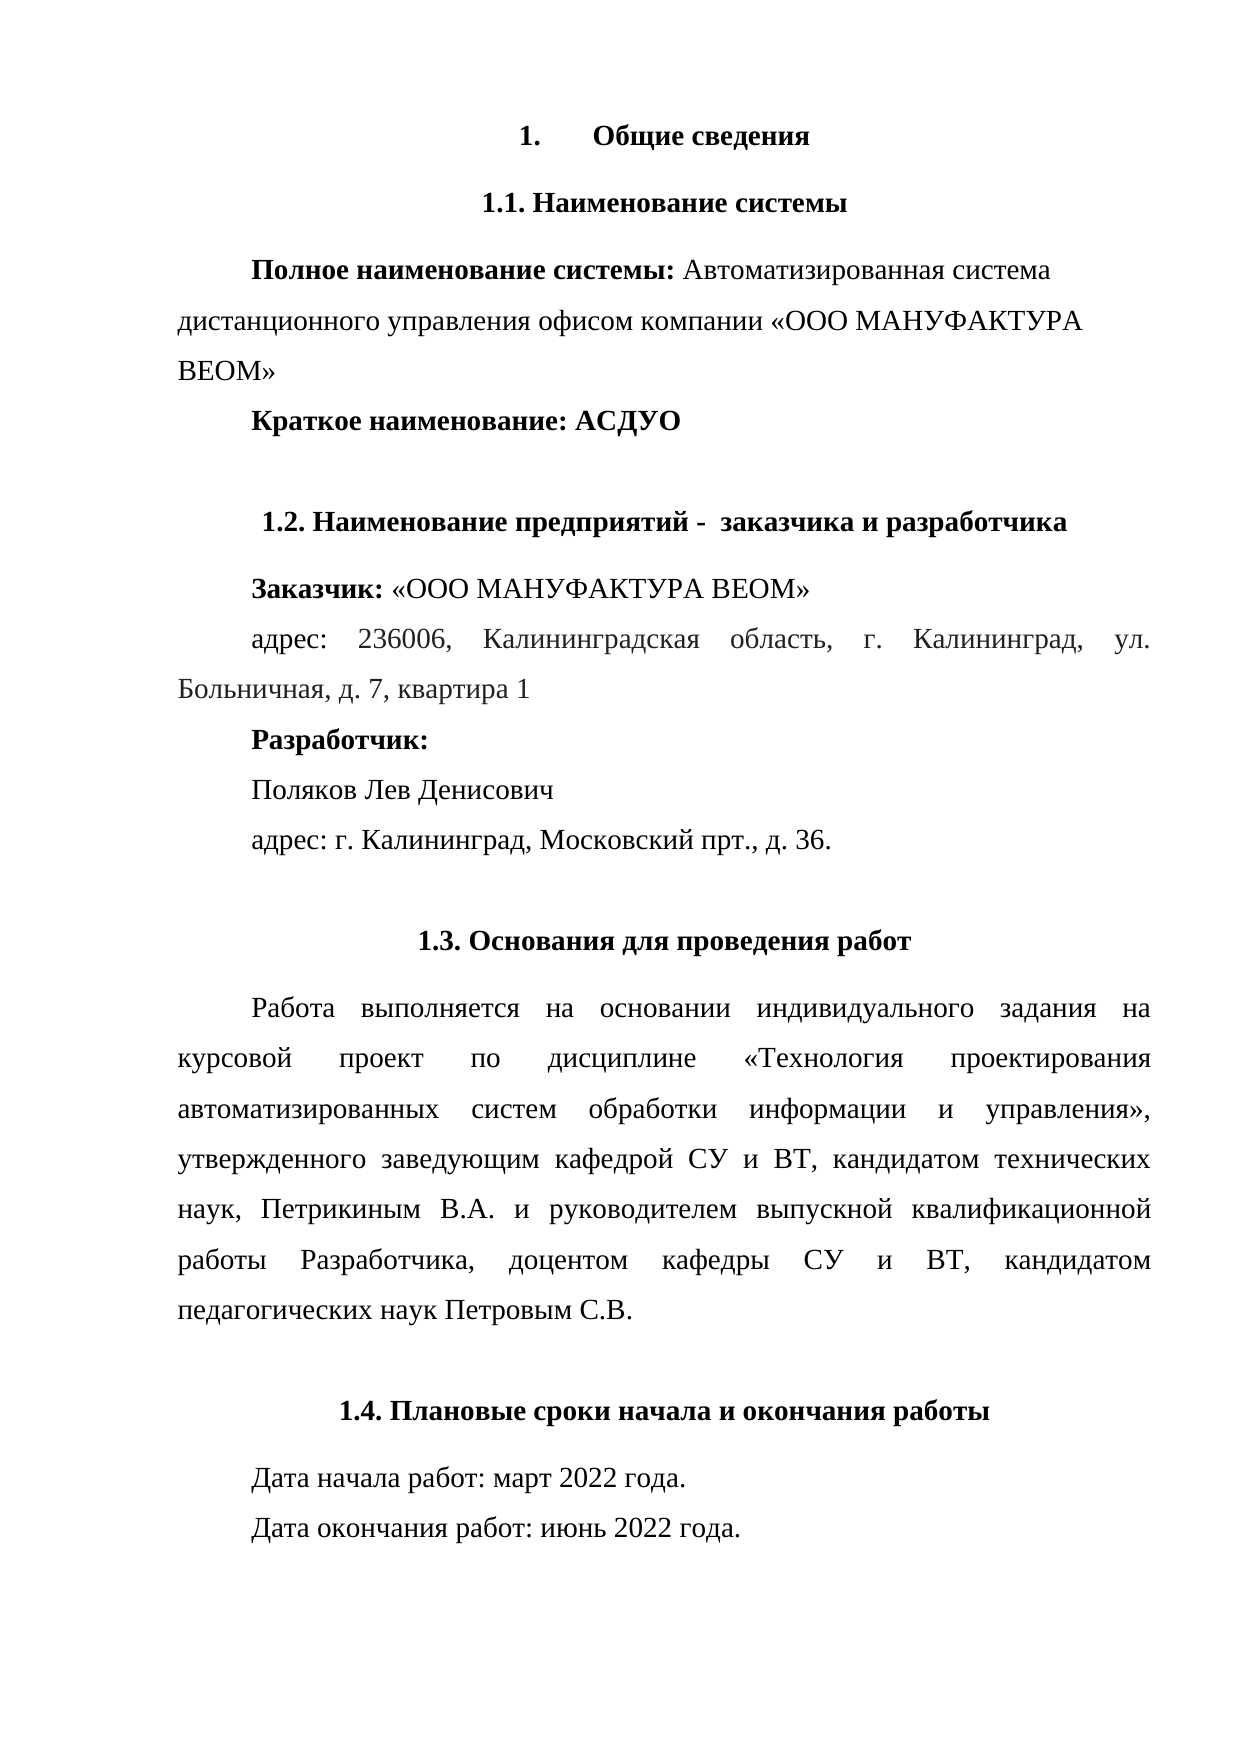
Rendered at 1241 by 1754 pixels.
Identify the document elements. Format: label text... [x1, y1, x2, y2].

subtitle 1.3. Основания для проведения работ [177, 923, 1152, 957]
text Дата начала работ: март 2022 года. [177, 1460, 1152, 1493]
text Краткое наименование: АСДУО [177, 403, 1152, 437]
text Поляков Лев Денисович [177, 772, 1152, 806]
subtitle 1.4. Плановые сроки начала и окончания работы [177, 1393, 1152, 1426]
subtitle 1.2. Наименование предприятий - заказчика и разработчика [177, 504, 1152, 537]
text Заказчик: «ООО МАНУФАКТУРА ВЕОМ» [177, 571, 1152, 604]
text Дата окончания работ: июнь 2022 года. [177, 1510, 1152, 1544]
text Полное наименование системы: Автоматизированная система дистанционного управления офисом компании «ООО МАНУФАКТУРА ВЕОМ» [177, 252, 1152, 386]
text Работа выполняется на основании индивидуального задания на курсовой проект по дисциплине «Технология проектирования автоматизированных систем обработки информации и управления», утвержденного заведующим кафедрой СУ и ВТ, кандидатом технических наук, Петрикиным В.А. и руководителем выпускной квалификационной работы Разработчика, доцентом кафедры СУ и ВТ, кандидатом педагогических наук Петровым С.В. [177, 990, 1152, 1326]
text адрес: 236006, Калининградская область, г. Калининград, ул. Больничная, д. 7, квартира 1 [177, 621, 1152, 705]
text Разработчик: [177, 722, 1152, 755]
subtitle 1.1. Наименование системы [177, 185, 1152, 219]
text адрес: г. Калининград, Московский прт., д. 36. [177, 822, 1152, 856]
subtitle Общие сведения [177, 118, 1152, 152]
